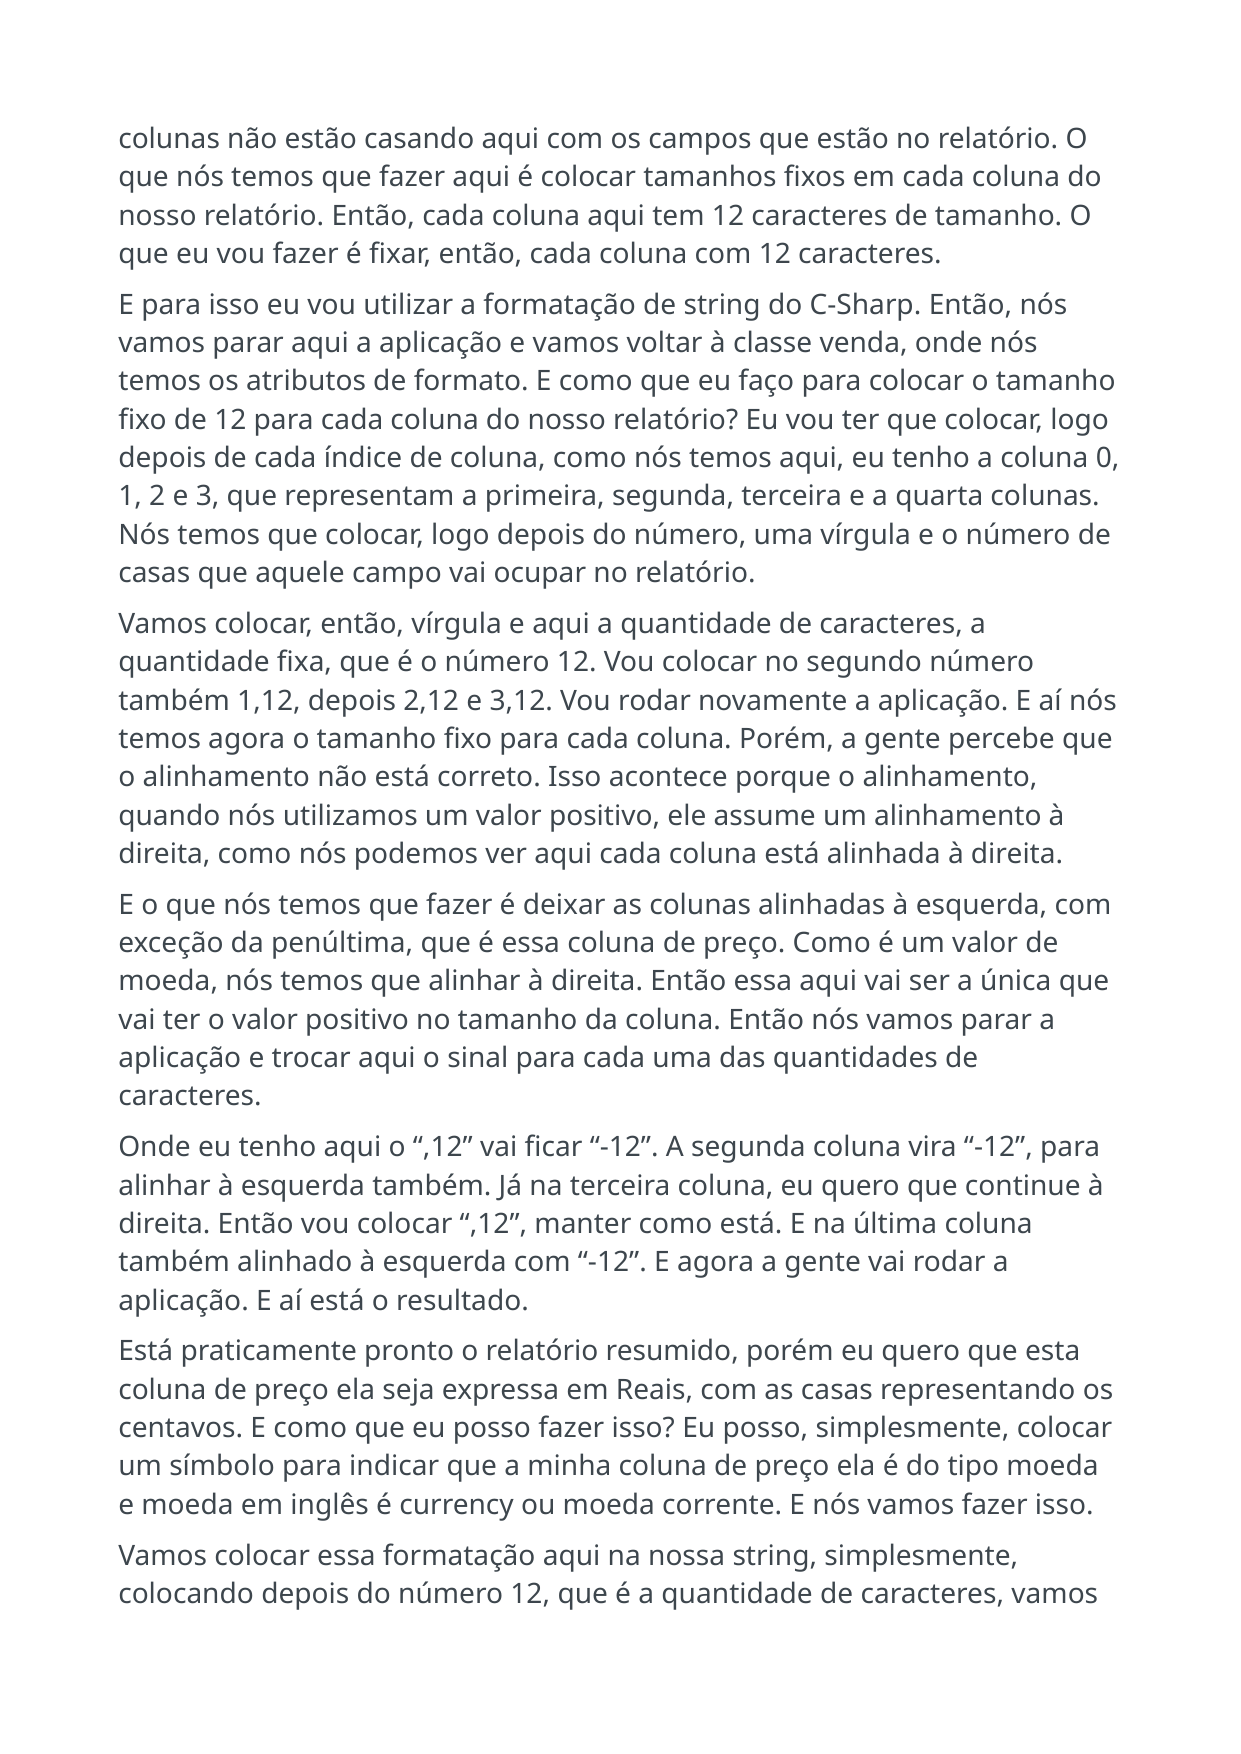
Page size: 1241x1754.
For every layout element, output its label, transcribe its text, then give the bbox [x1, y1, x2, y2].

text Vamos colocar, então, vírgula e aqui a quantidade de caracteres, a quantidade fixa, que é o número 12. Vou colocar no segundo número também 1,12, depois 2,12 e 3,12. Vou rodar novamente a aplicação. E aí nós temos agora o tamanho fixo para cada coluna. Porém, a gente percebe que o alinhamento não está correto. Isso acontece porque o alinhamento, quando nós utilizamos um valor positivo, ele assume um alinhamento à direita, como nós podemos ver aqui cada coluna está alinhada à direita. [118, 603, 1122, 871]
text E para isso eu vou utilizar a formatação de string do C-Sharp. Então, nós vamos parar aqui a aplicação e vamos voltar à classe venda, onde nós temos os atributos de formato. E como que eu faço para colocar o tamanho fixo de 12 para cada coluna do nosso relatório? Eu vou ter que colocar, logo depois de cada índice de coluna, como nós temos aqui, eu tenho a coluna 0, 1, 2 e 3, que representam a primeira, segunda, terceira e a quarta colunas. Nós temos que colocar, logo depois do número, uma vírgula e o número de casas que aquele campo vai ocupar no relatório. [118, 284, 1122, 591]
text Vamos colocar essa formatação aqui na nossa string, simplesmente, colocando depois do número 12, que é a quantidade de caracteres, vamos [118, 1535, 1122, 1611]
text colunas não estão casando aqui com os campos que estão no relatório. O que nós temos que fazer aqui é colocar tamanhos fixos em cada coluna do nosso relatório. Então, cada coluna aqui tem 12 caracteres de tamanho. O que eu vou fazer é fixar, então, cada coluna com 12 caracteres. [118, 118, 1122, 271]
text Onde eu tenho aqui o “,12” vai ficar “-12”. A segunda coluna vira “-12”, para alinhar à esquerda também. Já na terceira coluna, eu quero que continue à direita. Então vou colocar “,12”, manter como está. E na última coluna também alinhado à esquerda com “-12”. E agora a gente vai rodar a aplicação. E aí está o resultado. [118, 1126, 1122, 1318]
text E o que nós temos que fazer é deixar as colunas alinhadas à esquerda, com exceção da penúltima, que é essa coluna de preço. Como é um valor de moeda, nós temos que alinhar à direita. Então essa aqui vai ser a única que vai ter o valor positivo no tamanho da coluna. Então nós vamos parar a aplicação e trocar aqui o sinal para cada uma das quantidades de caracteres. [118, 884, 1122, 1114]
text Está praticamente pronto o relatório resumido, porém eu quero que esta coluna de preço ela seja expressa em Reais, com as casas representando os centavos. E como que eu posso fazer isso? Eu posso, simplesmente, colocar um símbolo para indicar que a minha coluna de preço ela é do tipo moeda e moeda em inglês é currency ou moeda corrente. E nós vamos fazer isso. [118, 1331, 1122, 1522]
